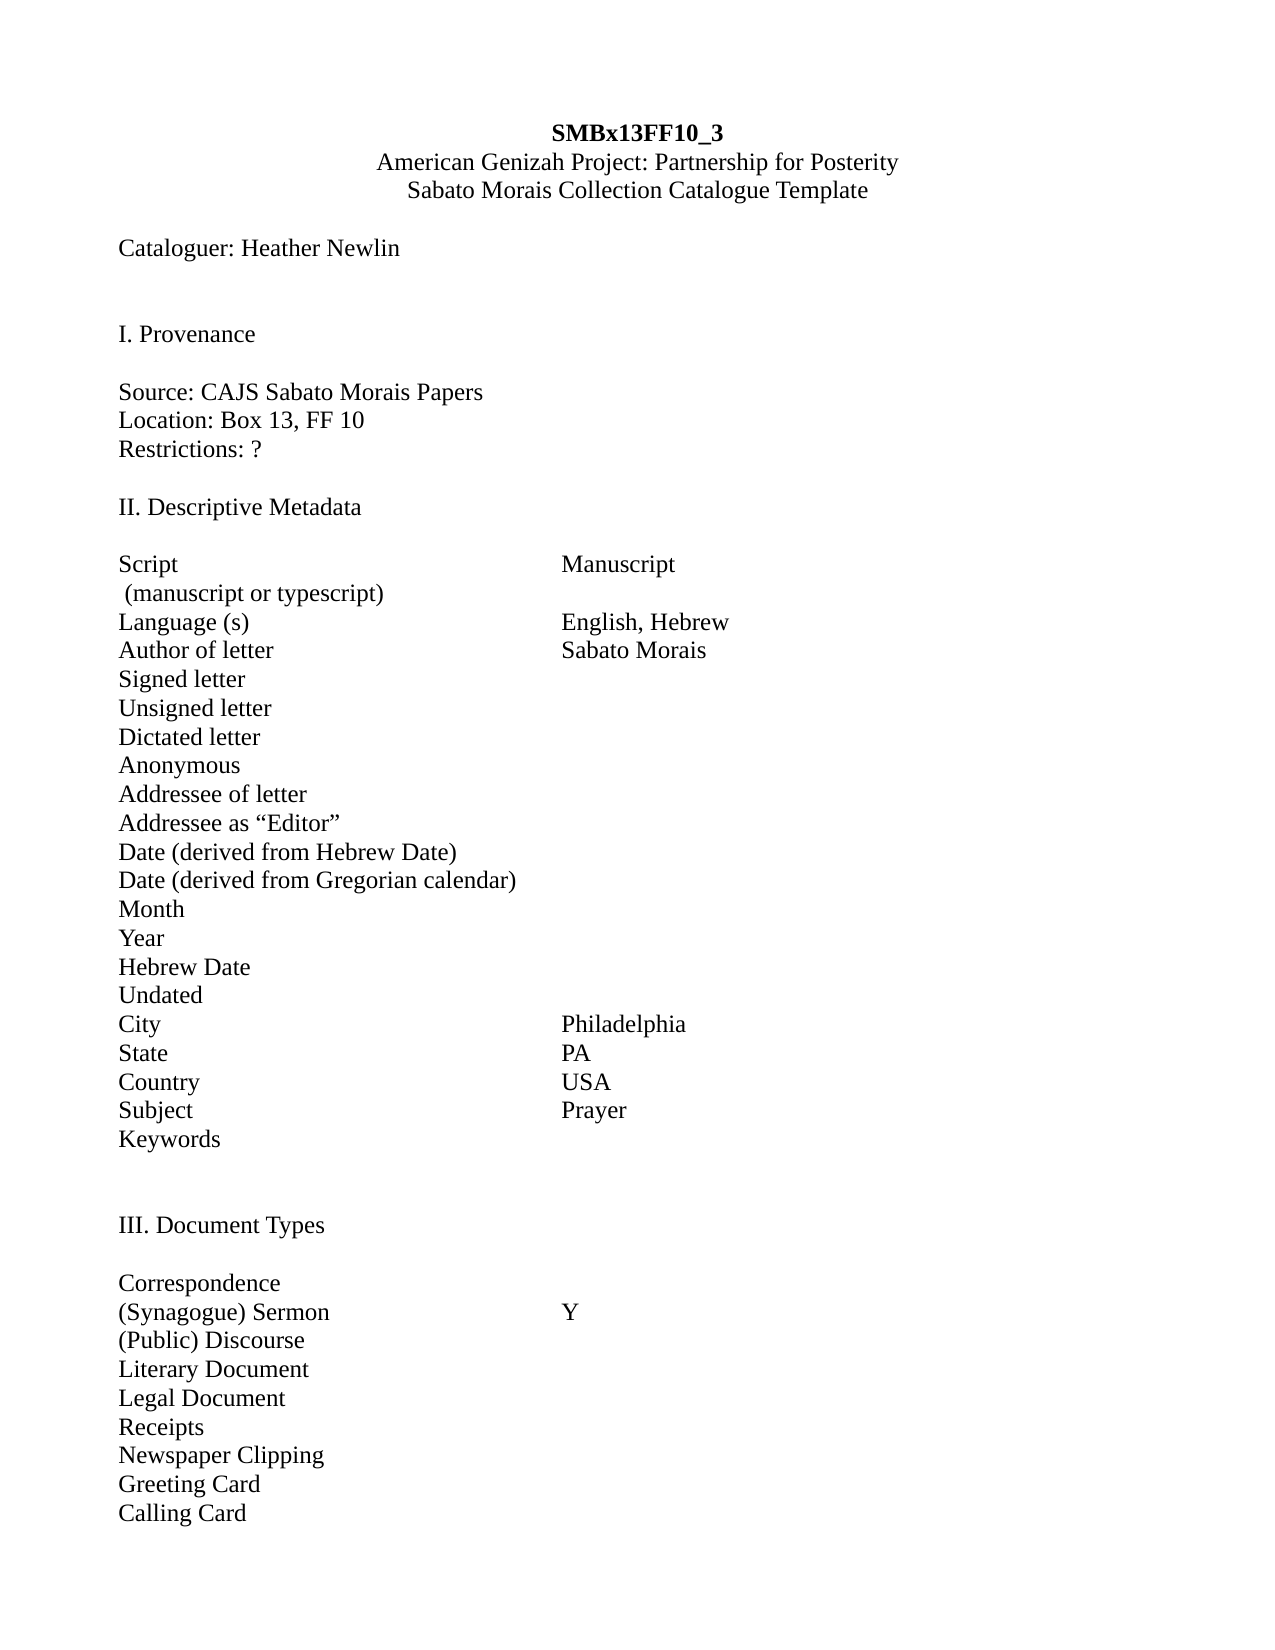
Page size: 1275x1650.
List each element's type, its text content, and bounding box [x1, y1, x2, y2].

text American Genizah Project: Partnership for Posterity [118, 147, 1157, 176]
text Addressee of letter [118, 779, 1157, 808]
text Year [118, 923, 1157, 952]
text Month [118, 894, 1157, 923]
text Sabato Morais Collection Catalogue Template [118, 176, 1157, 204]
text Undated [118, 981, 1157, 1009]
text Location: Box 13, FF 10 [118, 406, 1157, 434]
text Language (s) English, Hebrew [118, 607, 1157, 636]
text (Synagogue) Sermon Y [118, 1297, 1157, 1326]
text Unsigned letter [118, 693, 1157, 722]
text (manuscript or typescript) [118, 578, 1157, 607]
text Receipts [118, 1412, 1157, 1441]
text Dictated letter [118, 722, 1157, 751]
text I. Provenance [118, 319, 1157, 348]
text SMBx13FF10_3 [118, 118, 1157, 147]
text Addressee as “Editor” [118, 808, 1157, 837]
text Script Manuscript [118, 549, 1157, 578]
text Country USA [118, 1067, 1157, 1096]
text Anonymous [118, 751, 1157, 779]
text Newspaper Clipping [118, 1441, 1157, 1469]
text Date (derived from Gregorian calendar) [118, 866, 1157, 894]
text Keywords [118, 1124, 1157, 1153]
text (Public) Discourse [118, 1326, 1157, 1354]
text Hebrew Date [118, 952, 1157, 981]
text State PA [118, 1038, 1157, 1067]
text III. Document Types [118, 1211, 1157, 1239]
text Legal Document [118, 1383, 1157, 1412]
text Greeting Card [118, 1469, 1157, 1498]
text City Philadelphia [118, 1009, 1157, 1038]
text Cataloguer: Heather Newlin [118, 233, 1157, 262]
text II. Descriptive Metadata [118, 492, 1157, 521]
text Signed letter [118, 664, 1157, 693]
text Correspondence [118, 1268, 1157, 1297]
text Literary Document [118, 1354, 1157, 1383]
text Source: CAJS Sabato Morais Papers [118, 377, 1157, 406]
text Date (derived from Hebrew Date) [118, 837, 1157, 866]
text Restrictions: ? [118, 434, 1157, 463]
text Subject Prayer [118, 1096, 1157, 1124]
text Calling Card [118, 1498, 1157, 1527]
text Author of letter Sabato Morais [118, 636, 1157, 664]
